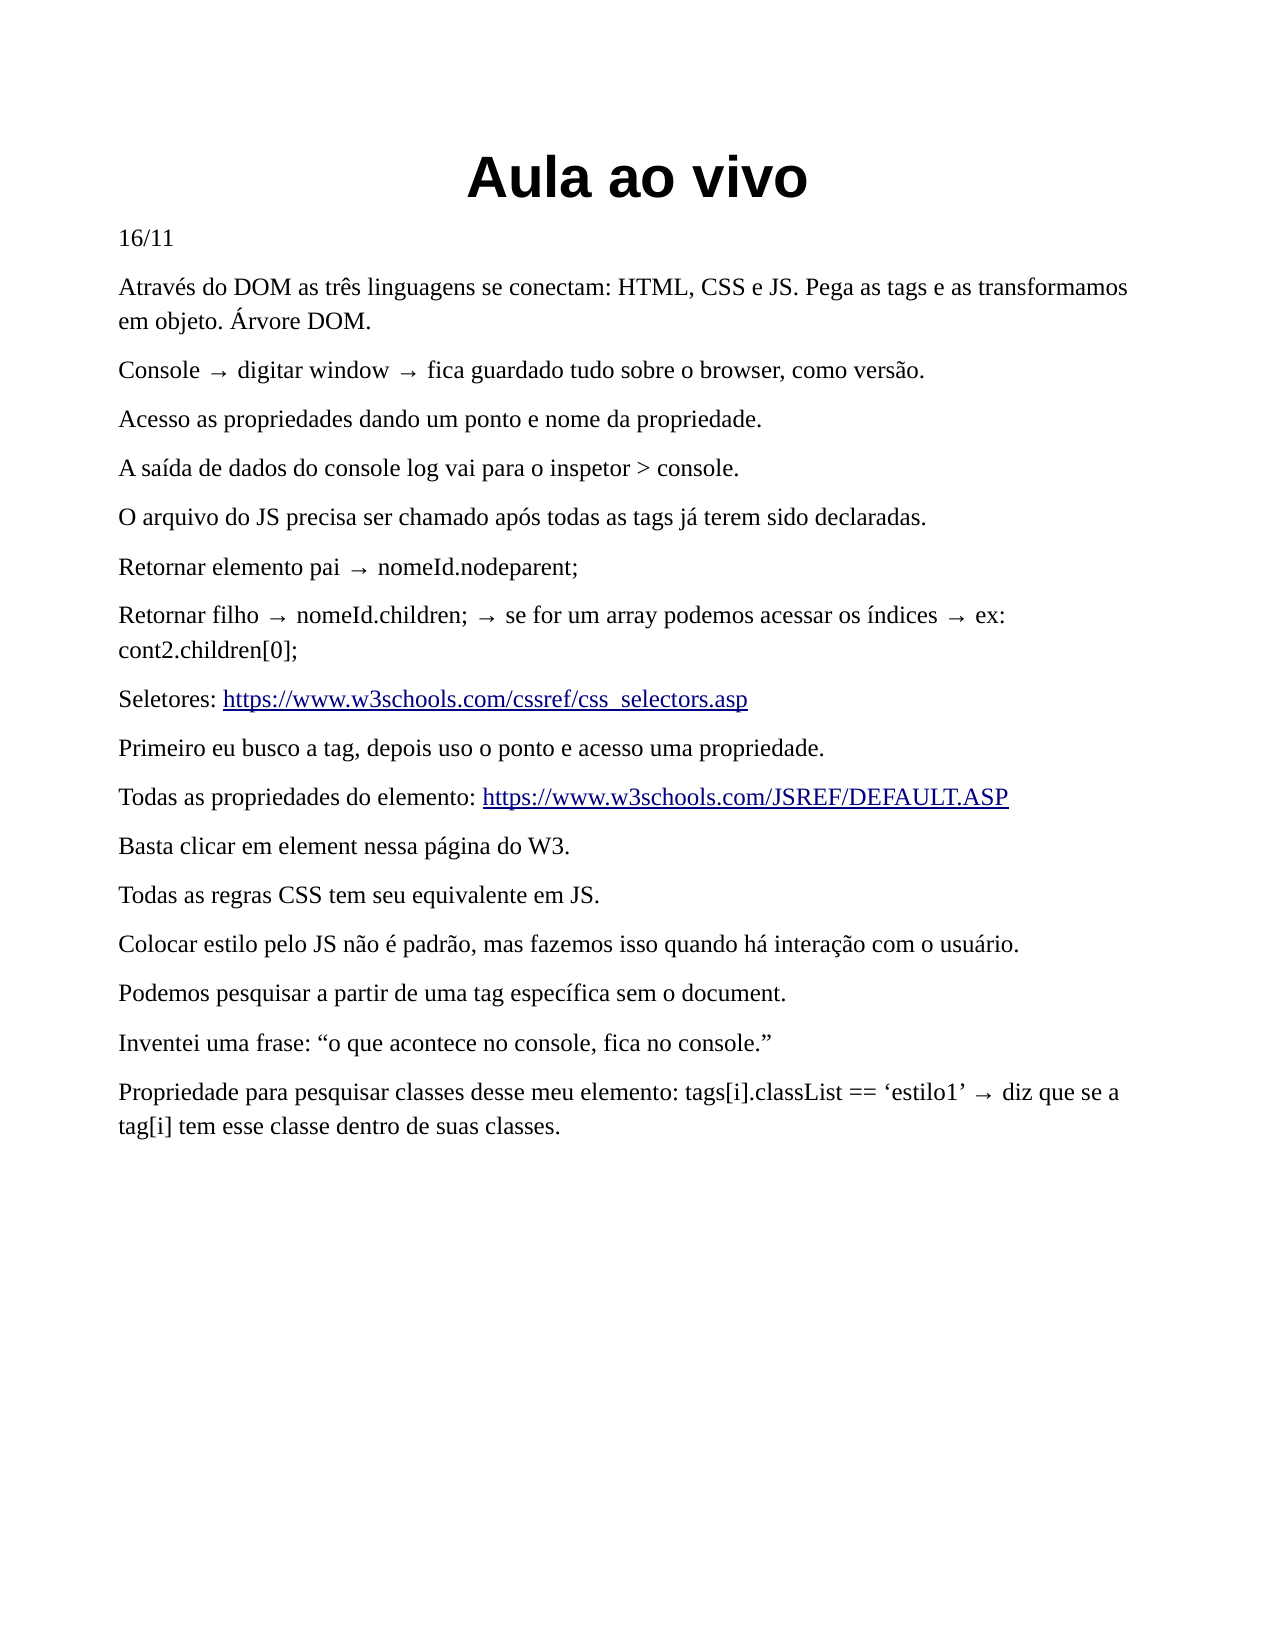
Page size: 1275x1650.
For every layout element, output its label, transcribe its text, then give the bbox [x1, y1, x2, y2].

text Através do DOM as três linguagens se conectam: HTML, CSS e JS. Pega as tags e as transformamos em objeto. Árvore DOM. [118, 272, 1157, 335]
text Todas as propriedades do elemento: https://www.w3schools.com/JSREF/DEFAULT.ASP [118, 782, 1157, 811]
text A saída de dados do console log vai para o inspetor > console. [118, 453, 1157, 482]
title Aula ao vivo [118, 143, 1157, 210]
text Basta clicar em element nessa página do W3. [118, 831, 1157, 860]
text Retornar elemento pai → nomeId.nodeparent; [118, 552, 1157, 580]
text Seletores: https://www.w3schools.com/cssref/css_selectors.asp [118, 684, 1157, 713]
text Retornar filho → nomeId.children; → se for um array podemos acessar os índices → ex: cont2.children[0]; [118, 601, 1157, 664]
text Acesso as propriedades dando um ponto e nome da propriedade. [118, 404, 1157, 433]
text 16/11 [118, 223, 1157, 251]
text Primeiro eu busco a tag, depois uso o ponto e acesso uma propriedade. [118, 733, 1157, 762]
text Console → digitar window → fica guardado tudo sobre o browser, como versão. [118, 355, 1157, 384]
text Inventei uma frase: “o que acontece no console, fica no console.” [118, 1028, 1157, 1056]
text Propriedade para pesquisar classes desse meu elemento: tags[i].classList == ‘estilo1’ → diz que se a tag[i] tem esse classe dentro de suas classes. [118, 1077, 1157, 1140]
text Podemos pesquisar a partir de uma tag específica sem o document. [118, 978, 1157, 1007]
text Colocar estilo pelo JS não é padrão, mas fazemos isso quando há interação com o usuário. [118, 929, 1157, 958]
text O arquivo do JS precisa ser chamado após todas as tags já terem sido declaradas. [118, 502, 1157, 531]
text Todas as regras CSS tem seu equivalente em JS. [118, 880, 1157, 909]
